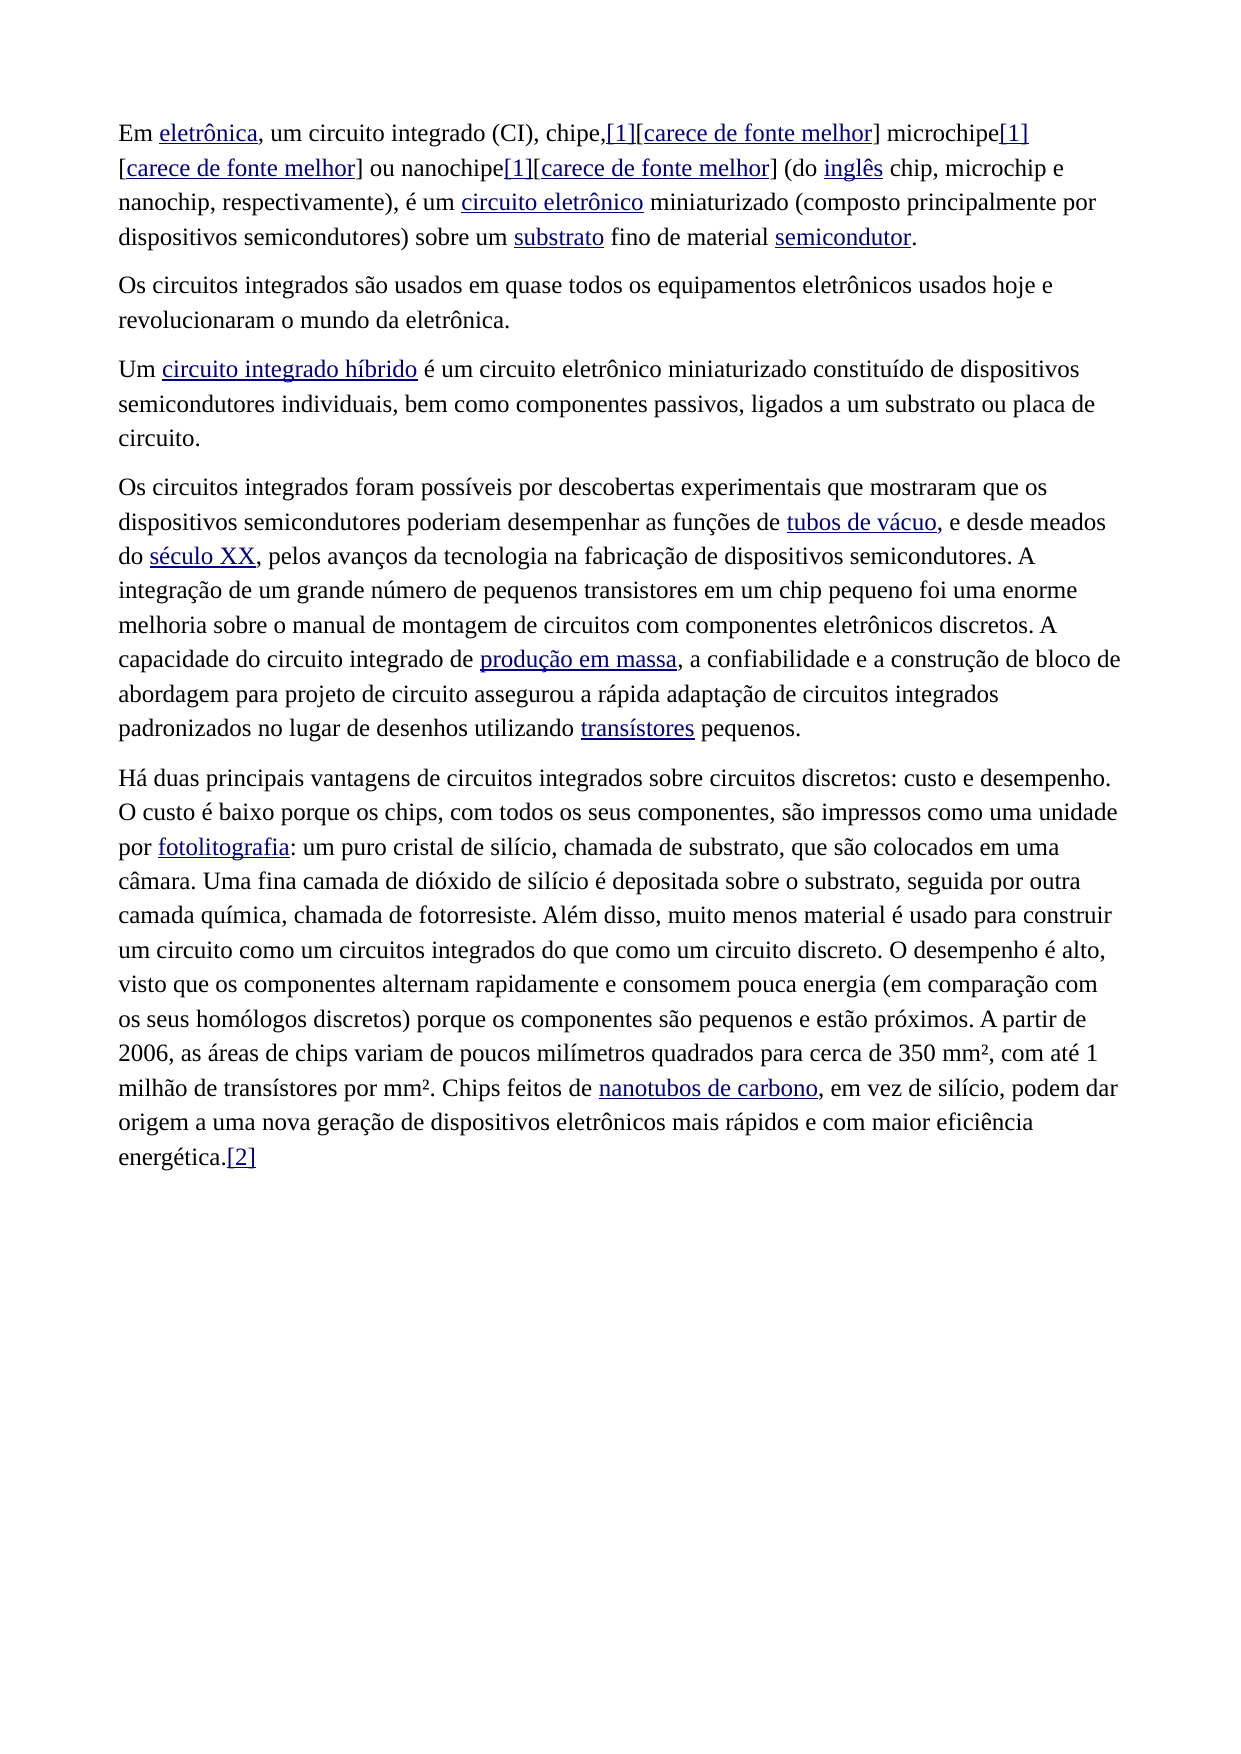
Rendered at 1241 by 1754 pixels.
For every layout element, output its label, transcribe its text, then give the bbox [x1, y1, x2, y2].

text Um circuito integrado híbrido é um circuito eletrônico miniaturizado constituído de dispositivos semicondutores individuais, bem como componentes passivos, ligados a um substrato ou placa de circuito. [118, 354, 1122, 452]
text Em eletrônica, um circuito integrado (CI), chipe,[1][carece de fonte melhor] microchipe[1][carece de fonte melhor] ou nanochipe[1][carece de fonte melhor] (do inglês chip, microchip e nanochip, respectivamente), é um circuito eletrônico miniaturizado (composto principalmente por dispositivos semicondutores) sobre um substrato fino de material semicondutor. [118, 118, 1122, 250]
text Os circuitos integrados são usados em quase todos os equipamentos eletrônicos usados hoje e revolucionaram o mundo da eletrônica. [118, 271, 1122, 334]
text Há duas principais vantagens de circuitos integrados sobre circuitos discretos: custo e desempenho. O custo é baixo porque os chips, com todos os seus componentes, são impressos como uma unidade por fotolitografia: um puro cristal de silício, chamada de substrato, que são colocados em uma câmara. Uma fina camada de dióxido de silício é depositada sobre o substrato, seguida por outra camada química, chamada de fotorresiste. Além disso, muito menos material é usado para construir um circuito como um circuitos integrados do que como um circuito discreto. O desempenho é alto, visto que os componentes alternam rapidamente e consomem pouca energia (em comparação com os seus homólogos discretos) porque os componentes são pequenos e estão próximos. A partir de 2006, as áreas de chips variam de poucos milímetros quadrados para cerca de 350 mm², com até 1 milhão de transístores por mm². Chips feitos de nanotubos de carbono, em vez de silício, podem dar origem a uma nova geração de dispositivos eletrônicos mais rápidos e com maior eficiência energética.[2] [118, 763, 1122, 1171]
text Os circuitos integrados foram possíveis por descobertas experimentais que mostraram que os dispositivos semicondutores poderiam desempenhar as funções de tubos de vácuo, e desde meados do século XX, pelos avanços da tecnologia na fabricação de dispositivos semicondutores. A integração de um grande número de pequenos transistores em um chip pequeno foi uma enorme melhoria sobre o manual de montagem de circuitos com componentes eletrônicos discretos. A capacidade do circuito integrado de produção em massa, a confiabilidade e a construção de bloco de abordagem para projeto de circuito assegurou a rápida adaptação de circuitos integrados padronizados no lugar de desenhos utilizando transístores pequenos. [118, 472, 1122, 742]
